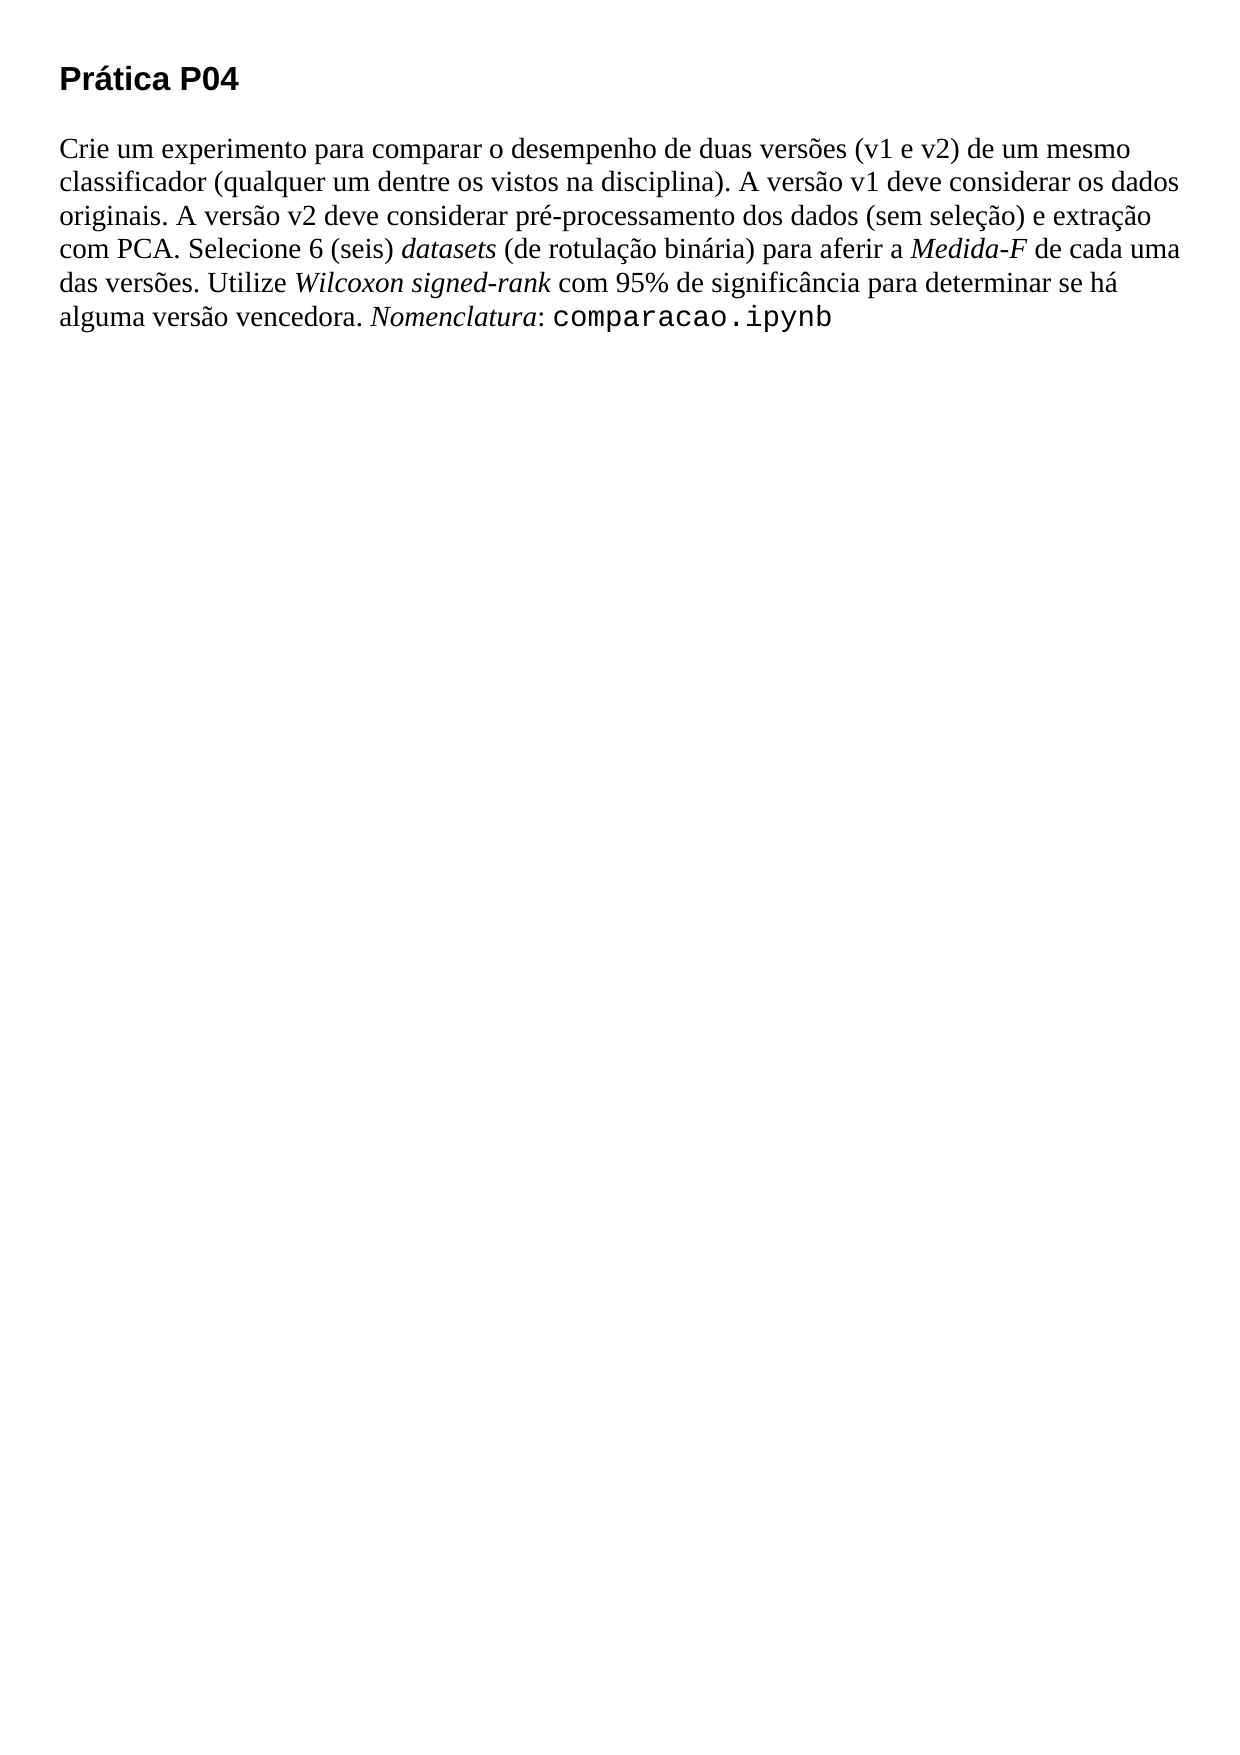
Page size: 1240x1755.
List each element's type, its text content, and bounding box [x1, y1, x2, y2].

text Crie um experimento para comparar o desempenho de duas versões (v1 e v2) de um mesmo classificador (qualquer um dentre os vistos na disciplina). A versão v1 deve considerar os dados originais. A versão v2 deve considerar pré-processamento dos dados (sem seleção) e extração com PCA. Selecione 6 (seis) datasets (de rotulação binária) para aferir a Medida-F de cada uma das versões. Utilize Wilcoxon signed-rank com 95% de significância para determinar se há alguma versão vencedora. Nomenclatura: comparacao.ipynb [59, 131, 1181, 335]
text Prática P04 [59, 59, 1181, 97]
